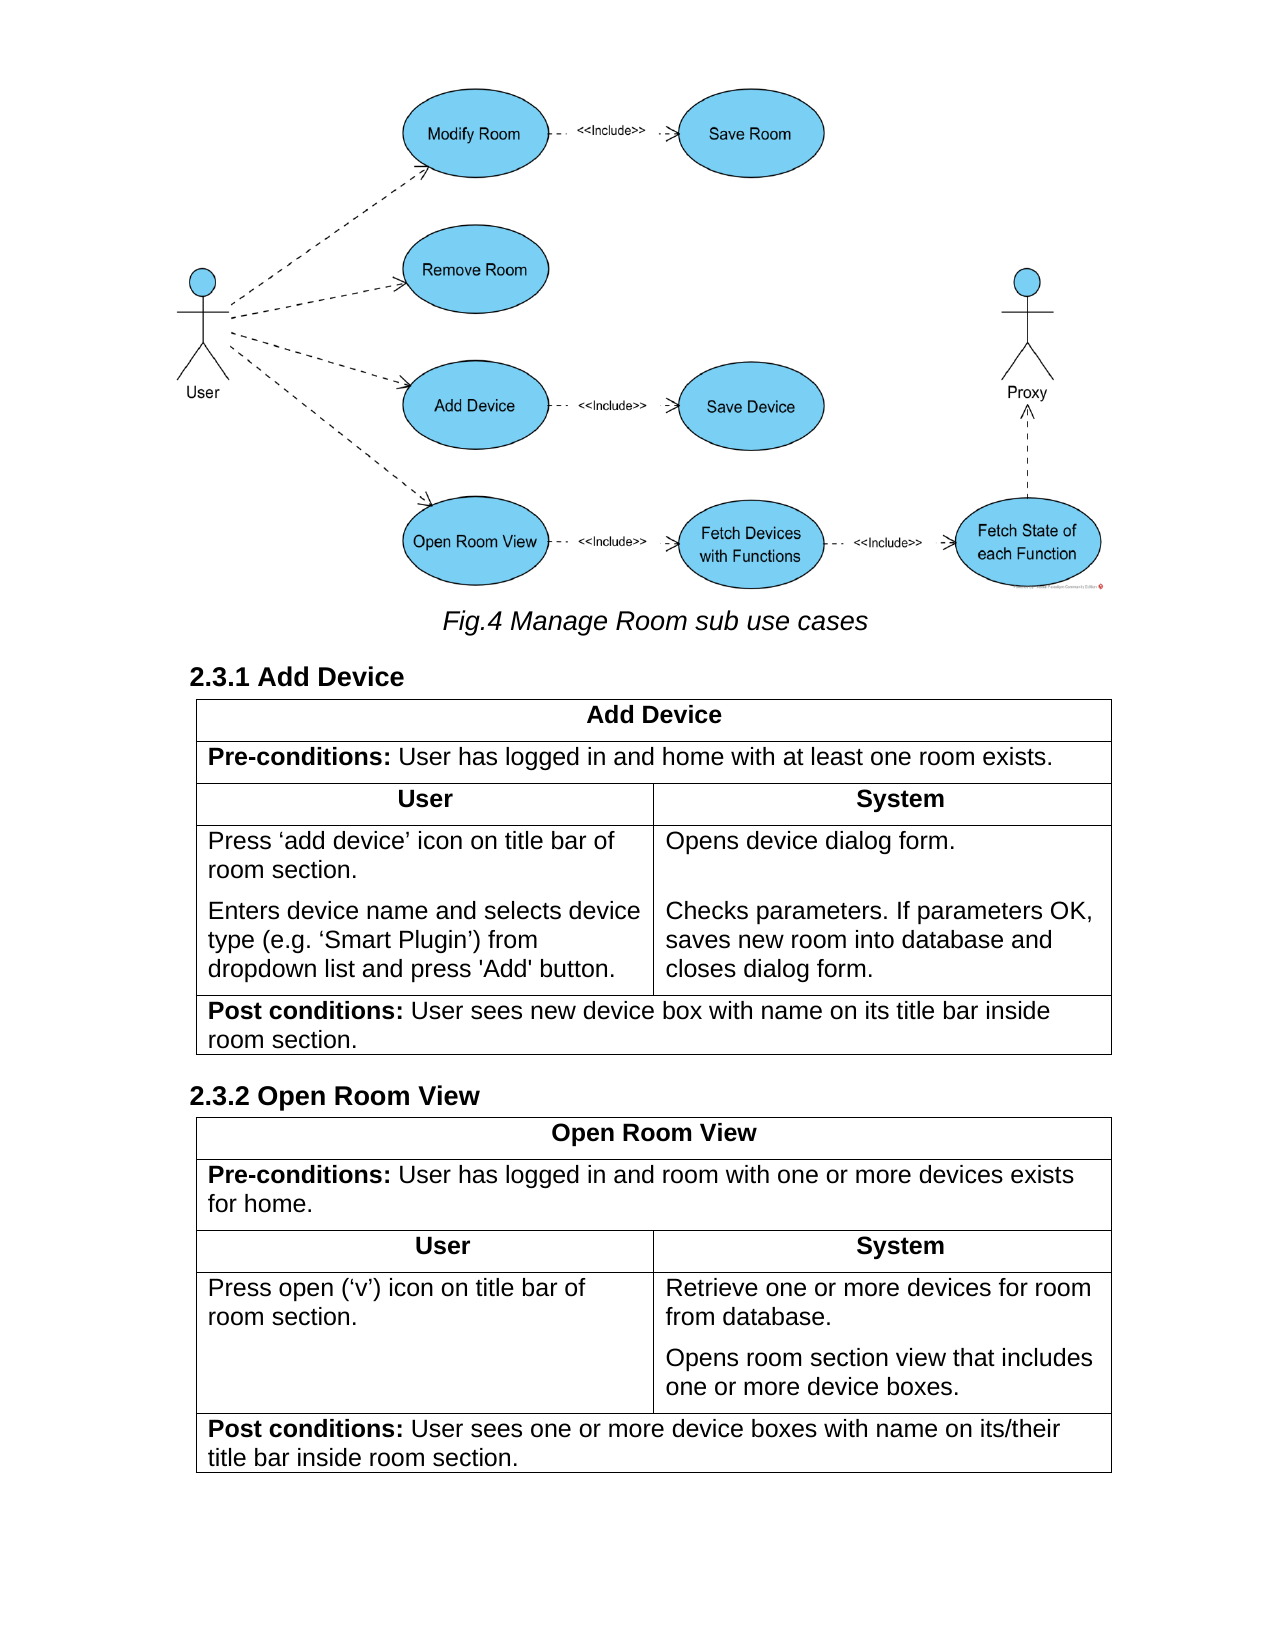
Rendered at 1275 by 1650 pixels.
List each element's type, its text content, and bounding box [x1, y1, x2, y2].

table_cell System [654, 784, 1111, 825]
text Fig.4 Manage Room sub use cases [137, 605, 1138, 636]
table_cell Post conditions: User sees new device box with name on its title bar inside room section. [197, 996, 1111, 1053]
table_cell Press ‘add device’ icon on title bar of room section. Enters device name and selects device type (e.g. ‘Smart Plugin’) from dropdown list and press 'Add' button. [197, 826, 653, 995]
table_cell Pre-conditions: User has logged in and home with at least one room exists. [197, 742, 1111, 783]
table_cell Pre-conditions: User has logged in and room with one or more devices exists for home. [197, 1160, 1111, 1230]
table_cell User [197, 784, 653, 825]
subtitle Add Device [182, 661, 1138, 692]
table_cell Opens device dialog form. Checks parameters. If parameters OK, saves new room into database and closes dialog form. [654, 826, 1111, 995]
table_cell Retrieve one or more devices for room from database. Opens room section view that includes one or more device boxes. [654, 1273, 1111, 1413]
picture [172, 86, 1105, 593]
table_header Open Room View [197, 1118, 1111, 1159]
subtitle Open Room View [182, 1079, 1138, 1111]
table_cell Post conditions: User sees one or more device boxes with name on its/their title bar inside room section. [197, 1414, 1111, 1472]
table_cell User [197, 1231, 653, 1272]
table_cell Press open (‘v’) icon on title bar of room section. [197, 1273, 653, 1413]
table_header Add Device [197, 700, 1111, 741]
table_cell System [654, 1231, 1111, 1272]
